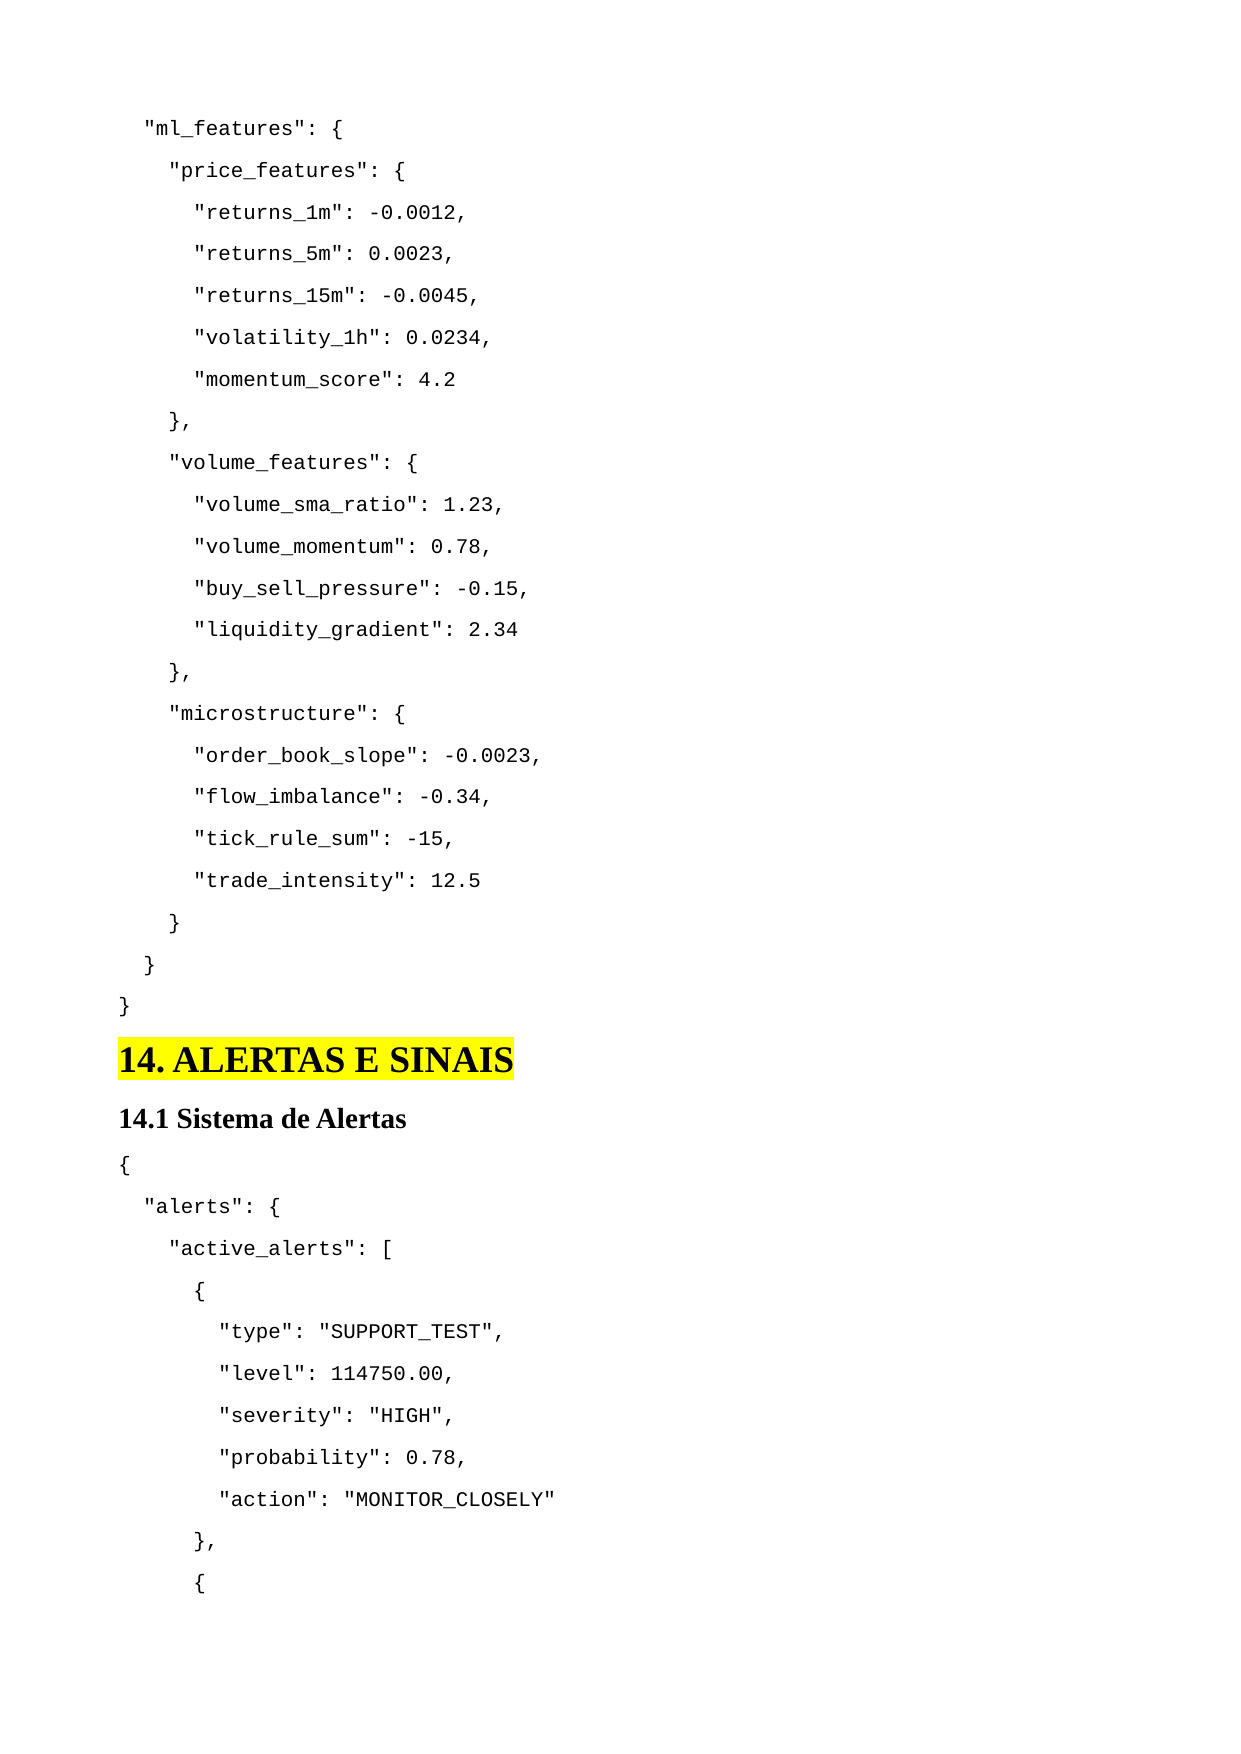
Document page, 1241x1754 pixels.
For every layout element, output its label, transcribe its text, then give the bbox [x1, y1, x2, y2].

text "liquidity_gradient": 2.34 [118, 619, 1122, 643]
text "volume_momentum": 0.78, [118, 536, 1122, 559]
text } [118, 953, 1122, 977]
text "type": "SUPPORT_TEST", [118, 1321, 1122, 1345]
text "returns_1m": -0.0012, [118, 202, 1122, 225]
text "volatility_1h": 0.0234, [118, 327, 1122, 351]
text "action": "MONITOR_CLOSELY" [118, 1488, 1122, 1512]
subtitle 14. ALERTAS E SINAIS [118, 1037, 1122, 1080]
text } [118, 912, 1122, 935]
text "order_book_slope": -0.0023, [118, 745, 1122, 768]
text { [118, 1572, 1122, 1596]
text "momentum_score": 4.2 [118, 369, 1122, 392]
text "volume_sma_ratio": 1.23, [118, 494, 1122, 518]
text }, [118, 411, 1122, 434]
text "microstructure": { [118, 703, 1122, 727]
text }, [118, 661, 1122, 685]
text "tick_rule_sum": -15, [118, 828, 1122, 852]
text "price_features": { [118, 160, 1122, 183]
text "flow_imbalance": -0.34, [118, 786, 1122, 810]
text "level": 114750.00, [118, 1363, 1122, 1387]
text "returns_15m": -0.0045, [118, 285, 1122, 309]
text "alerts": { [118, 1196, 1122, 1220]
text "severity": "HIGH", [118, 1405, 1122, 1429]
subtitle 14.1 Sistema de Alertas [118, 1101, 1122, 1135]
text "returns_5m": 0.0023, [118, 243, 1122, 267]
text { [118, 1280, 1122, 1303]
text { [118, 1154, 1122, 1178]
text "probability": 0.78, [118, 1447, 1122, 1470]
text "trade_intensity": 12.5 [118, 870, 1122, 894]
text }, [118, 1530, 1122, 1554]
text "volume_features": { [118, 452, 1122, 476]
text "active_alerts": [ [118, 1238, 1122, 1262]
text "ml_features": { [118, 118, 1122, 142]
text } [118, 995, 1122, 1019]
text "buy_sell_pressure": -0.15, [118, 578, 1122, 601]
